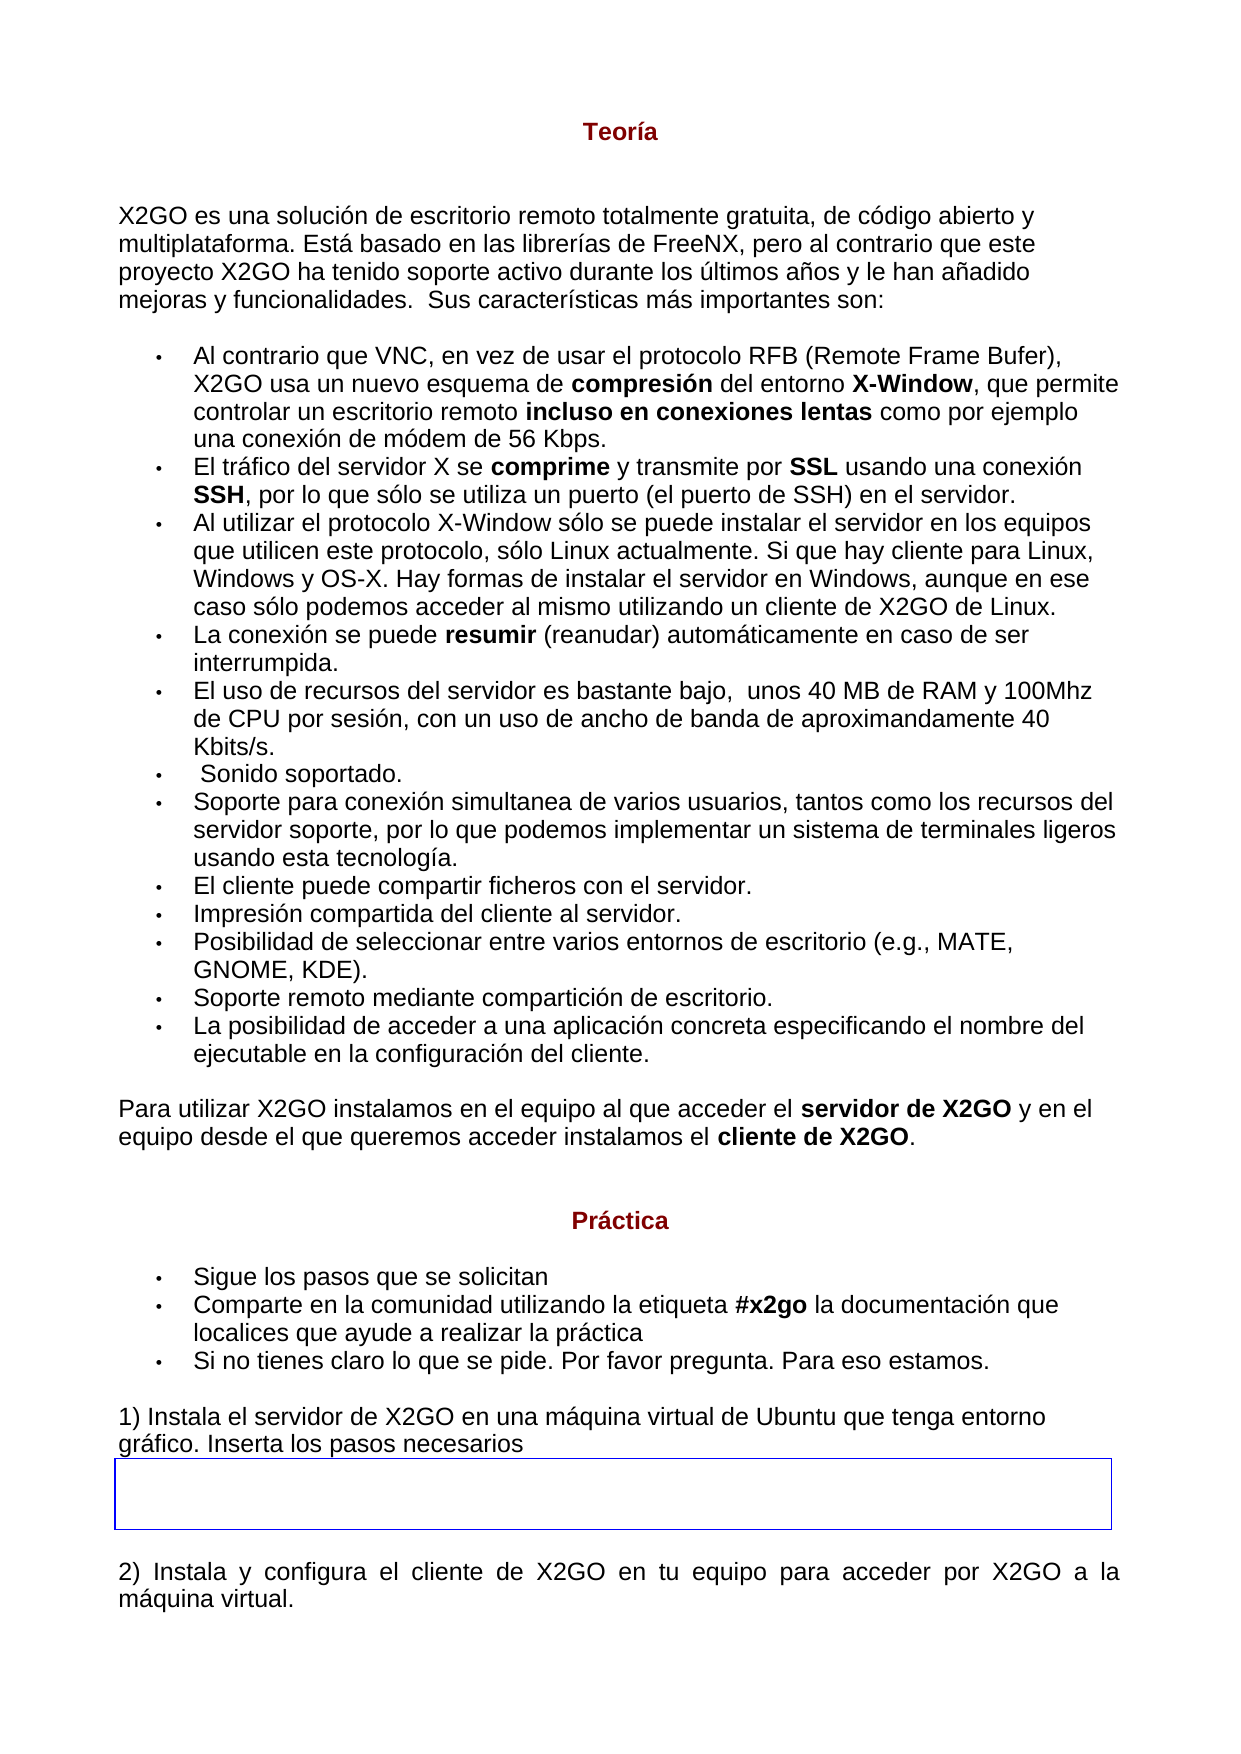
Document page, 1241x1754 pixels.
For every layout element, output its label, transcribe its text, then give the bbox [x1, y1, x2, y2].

list Sigue los pasos que se solicitan [156, 1263, 1122, 1291]
text Teoría [118, 118, 1122, 146]
text 1) Instala el servidor de X2GO en una máquina virtual de Ubuntu que tenga entorno gráfico. Inserta los pasos necesarios [118, 1402, 1122, 1458]
table_header [116, 1459, 1111, 1528]
list El tráfico del servidor X se comprime y transmite por SSL usando una conexión SSH, por lo que sólo se utiliza un puerto (el puerto de SSH) en el servidor. [156, 453, 1122, 509]
list Al contrario que VNC, en vez de usar el protocolo RFB (Remote Frame Bufer), X2GO usa un nuevo esquema de compresión del entorno X-Window, que permite controlar un escritorio remoto incluso en conexiones lentas como por ejemplo una conexión de módem de 56 Kbps. [156, 341, 1122, 453]
list El uso de recursos del servidor es bastante bajo, unos 40 MB de RAM y 100Mhz de CPU por sesión, con un uso de ancho de banda de aproximandamente 40 Kbits/s. [156, 676, 1122, 760]
list El cliente puede compartir ficheros con el servidor. [156, 872, 1122, 900]
text X2GO es una solución de escritorio remoto totalmente gratuita, de código abierto y multiplataforma. Está basado en las librerías de FreeNX, pero al contrario que este proyecto X2GO ha tenido soporte activo durante los últimos años y le han añadido mejoras y funcionalidades. Sus características más importantes son: [118, 202, 1122, 313]
text Para utilizar X2GO instalamos en el equipo al que acceder el servidor de X2GO y en el equipo desde el que queremos acceder instalamos el cliente de X2GO. [118, 1095, 1122, 1151]
list Sonido soportado. [156, 760, 1122, 788]
list Impresión compartida del cliente al servidor. [156, 900, 1122, 928]
list Soporte remoto mediante compartición de escritorio. [156, 983, 1122, 1011]
list La posibilidad de acceder a una aplicación concreta especificando el nombre del ejecutable en la configuración del cliente. [156, 1011, 1122, 1067]
text 2) Instala y configura el cliente de X2GO en tu equipo para acceder por X2GO a la máquina virtual. [118, 1557, 1122, 1613]
list Si no tienes claro lo que se pide. Por favor pregunta. Para eso estamos. [156, 1346, 1122, 1374]
list Soporte para conexión simultanea de varios usuarios, tantos como los recursos del servidor soporte, por lo que podemos implementar un sistema de terminales ligeros usando esta tecnología. [156, 788, 1122, 872]
list La conexión se puede resumir (reanudar) automáticamente en caso de ser interrumpida. [156, 621, 1122, 676]
text Práctica [118, 1207, 1122, 1235]
list Posibilidad de seleccionar entre varios entornos de escritorio (e.g., MATE, GNOME, KDE). [156, 928, 1122, 983]
list Comparte en la comunidad utilizando la etiqueta #x2go la documentación que localices que ayude a realizar la práctica [156, 1291, 1122, 1346]
list Al utilizar el protocolo X-Window sólo se puede instalar el servidor en los equipos que utilicen este protocolo, sólo Linux actualmente. Si que hay cliente para Linux, Windows y OS-X. Hay formas de instalar el servidor en Windows, aunque en ese caso sólo podemos acceder al mismo utilizando un cliente de X2GO de Linux. [156, 509, 1122, 621]
